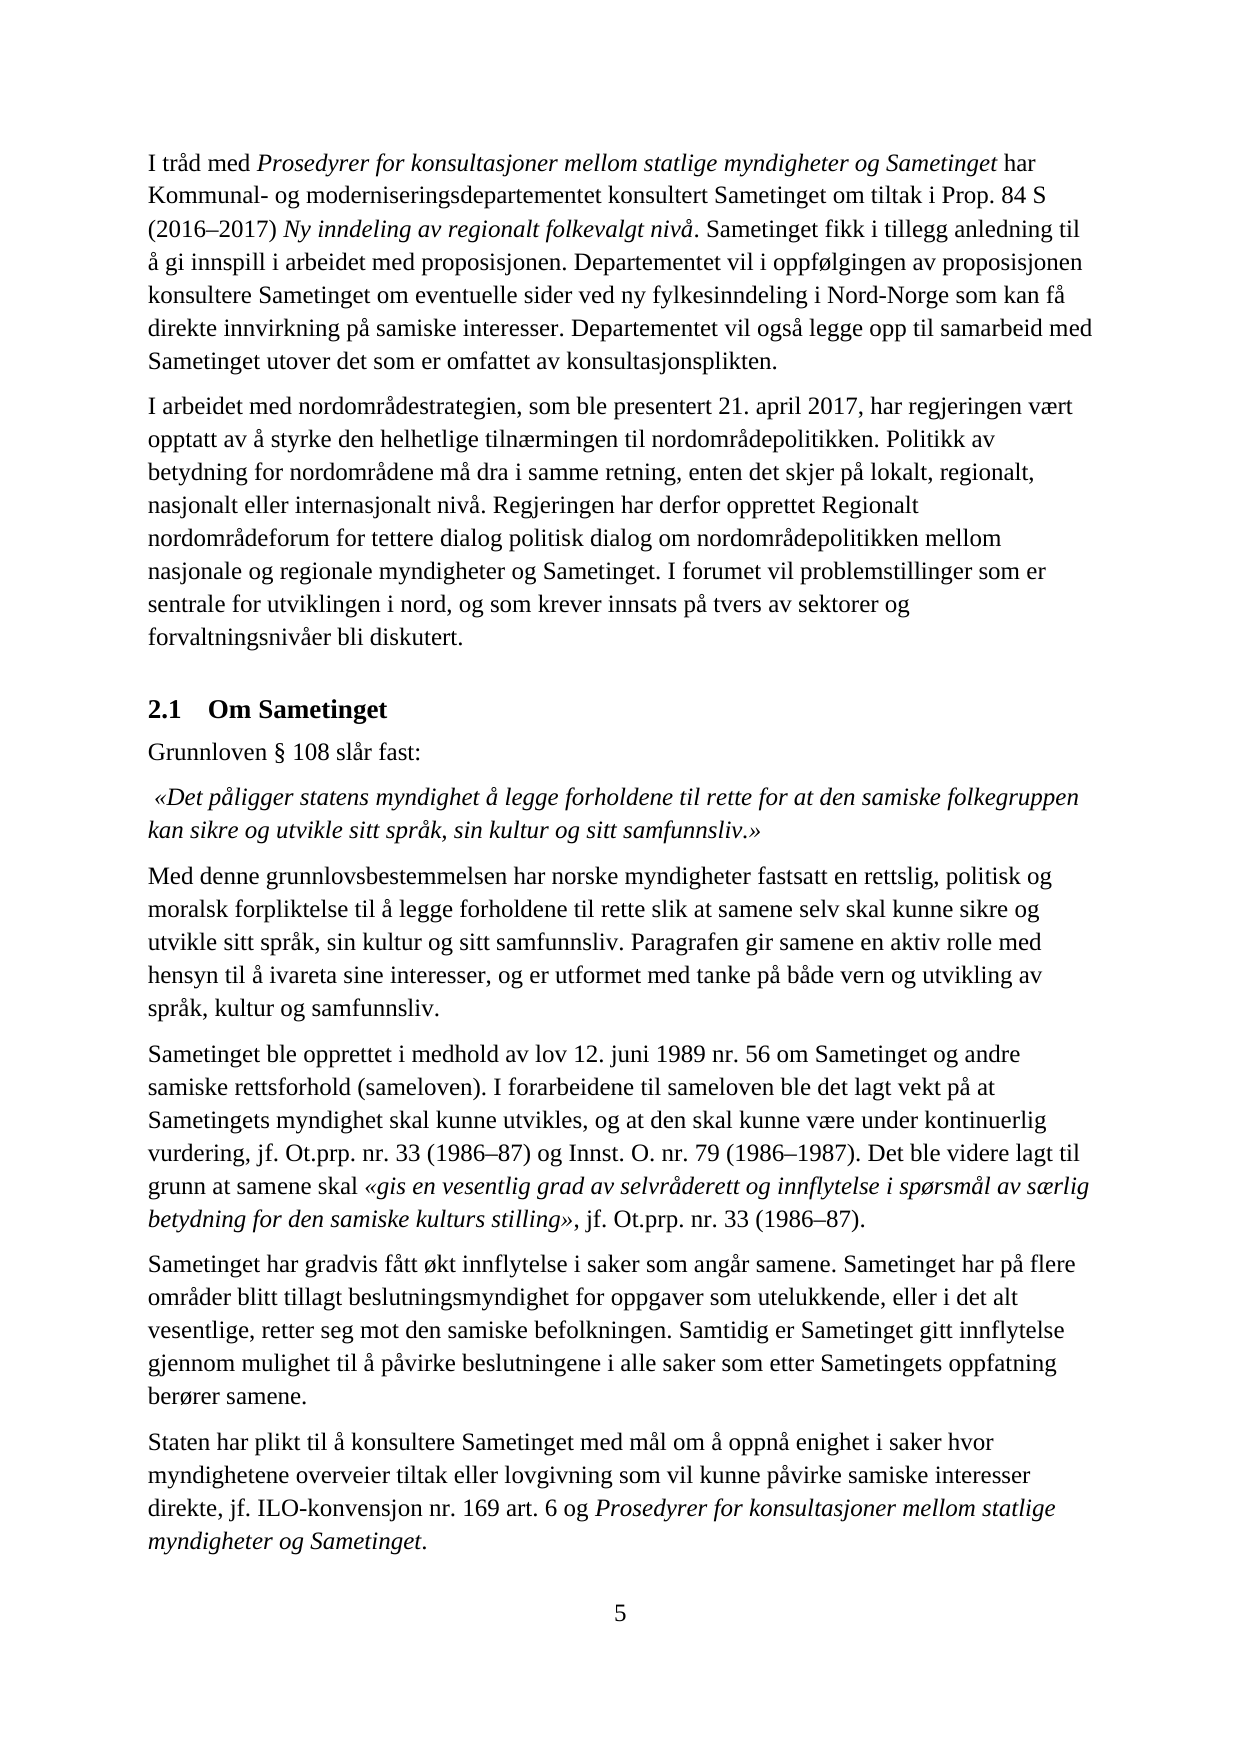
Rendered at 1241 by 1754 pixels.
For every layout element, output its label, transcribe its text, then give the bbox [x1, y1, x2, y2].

text «Det påligger statens myndighet å legge forholdene til rette for at den samiske folkegruppen kan sikre og utvikle sitt språk, sin kultur og sitt samfunnsliv.» [148, 782, 1093, 844]
text Med denne grunnlovsbestemmelsen har norske myndigheter fastsatt en rettslig, politisk og moralsk forpliktelse til å legge forholdene til rette slik at samene selv skal kunne sikre og utvikle sitt språk, sin kultur og sitt samfunnsliv. Paragrafen gir samene en aktiv rolle med hensyn til å ivareta sine interesser, og er utformet med tanke på både vern og utvikling av språk, kultur og samfunnsliv. [148, 861, 1093, 1022]
text I arbeidet med nordområdestrategien, som ble presentert 21. april 2017, har regjeringen vært opptatt av å styrke den helhetlige tilnærmingen til nordområdepolitikken. Politikk av betydning for nordområdene må dra i samme retning, enten det skjer på lokalt, regionalt, nasjonalt eller internasjonalt nivå. Regjeringen har derfor opprettet Regionalt nordområdeforum for tettere dialog politisk dialog om nordområdepolitikken mellom nasjonale og regionale myndigheter og Sametinget. I forumet vil problemstillinger som er sentrale for utviklingen i nord, og som krever innsats på tvers av sektorer og forvaltningsnivåer bli diskutert. [148, 391, 1093, 651]
subtitle Om Sametinget [148, 693, 1093, 724]
text Sametinget ble opprettet i medhold av lov 12. juni 1989 nr. 56 om Sametinget og andre samiske rettsforhold (sameloven). I forarbeidene til sameloven ble det lagt vekt på at Sametingets myndighet skal kunne utvikles, og at den skal kunne være under kontinuerlig vurdering, jf. Ot.prp. nr. 33 (1986–87) og Innst. O. nr. 79 (1986–1987). Det ble videre lagt til grunn at samene skal «gis en vesentlig grad av selvråderett og innflytelse i spørsmål av særlig betydning for den samiske kulturs stilling», jf. Ot.prp. nr. 33 (1986–87). [148, 1039, 1093, 1232]
text I tråd med Prosedyrer for konsultasjoner mellom statlige myndigheter og Sametinget har Kommunal- og moderniseringsdepartementet konsultert Sametinget om tiltak i Prop. 84 S (2016–2017) Ny inndeling av regionalt folkevalgt nivå. Sametinget fikk i tillegg anledning til å gi innspill i arbeidet med proposisjonen. Departementet vil i oppfølgingen av proposisjonen konsultere Sametinget om eventuelle sider ved ny fylkesinndeling i Nord-Norge som kan få direkte innvirkning på samiske interesser. Departementet vil også legge opp til samarbeid med Sametinget utover det som er omfattet av konsultasjonsplikten. [148, 148, 1093, 374]
text Staten har plikt til å konsultere Sametinget med mål om å oppnå enighet i saker hvor myndighetene overveier tiltak eller lovgivning som vil kunne påvirke samiske interesser direkte, jf. ILO-konvensjon nr. 169 art. 6 og Prosedyrer for konsultasjoner mellom statlige myndigheter og Sametinget. [148, 1427, 1093, 1555]
text Grunnloven § 108 slår fast: [148, 737, 1093, 766]
text Sametinget har gradvis fått økt innflytelse i saker som angår samene. Sametinget har på flere områder blitt tillagt beslutningsmyndighet for oppgaver som utelukkende, eller i det alt vesentlige, retter seg mot den samiske befolkningen. Samtidig er Sametinget gitt innflytelse gjennom mulighet til å påvirke beslutningene i alle saker som etter Sametingets oppfatning berører samene. [148, 1249, 1093, 1410]
